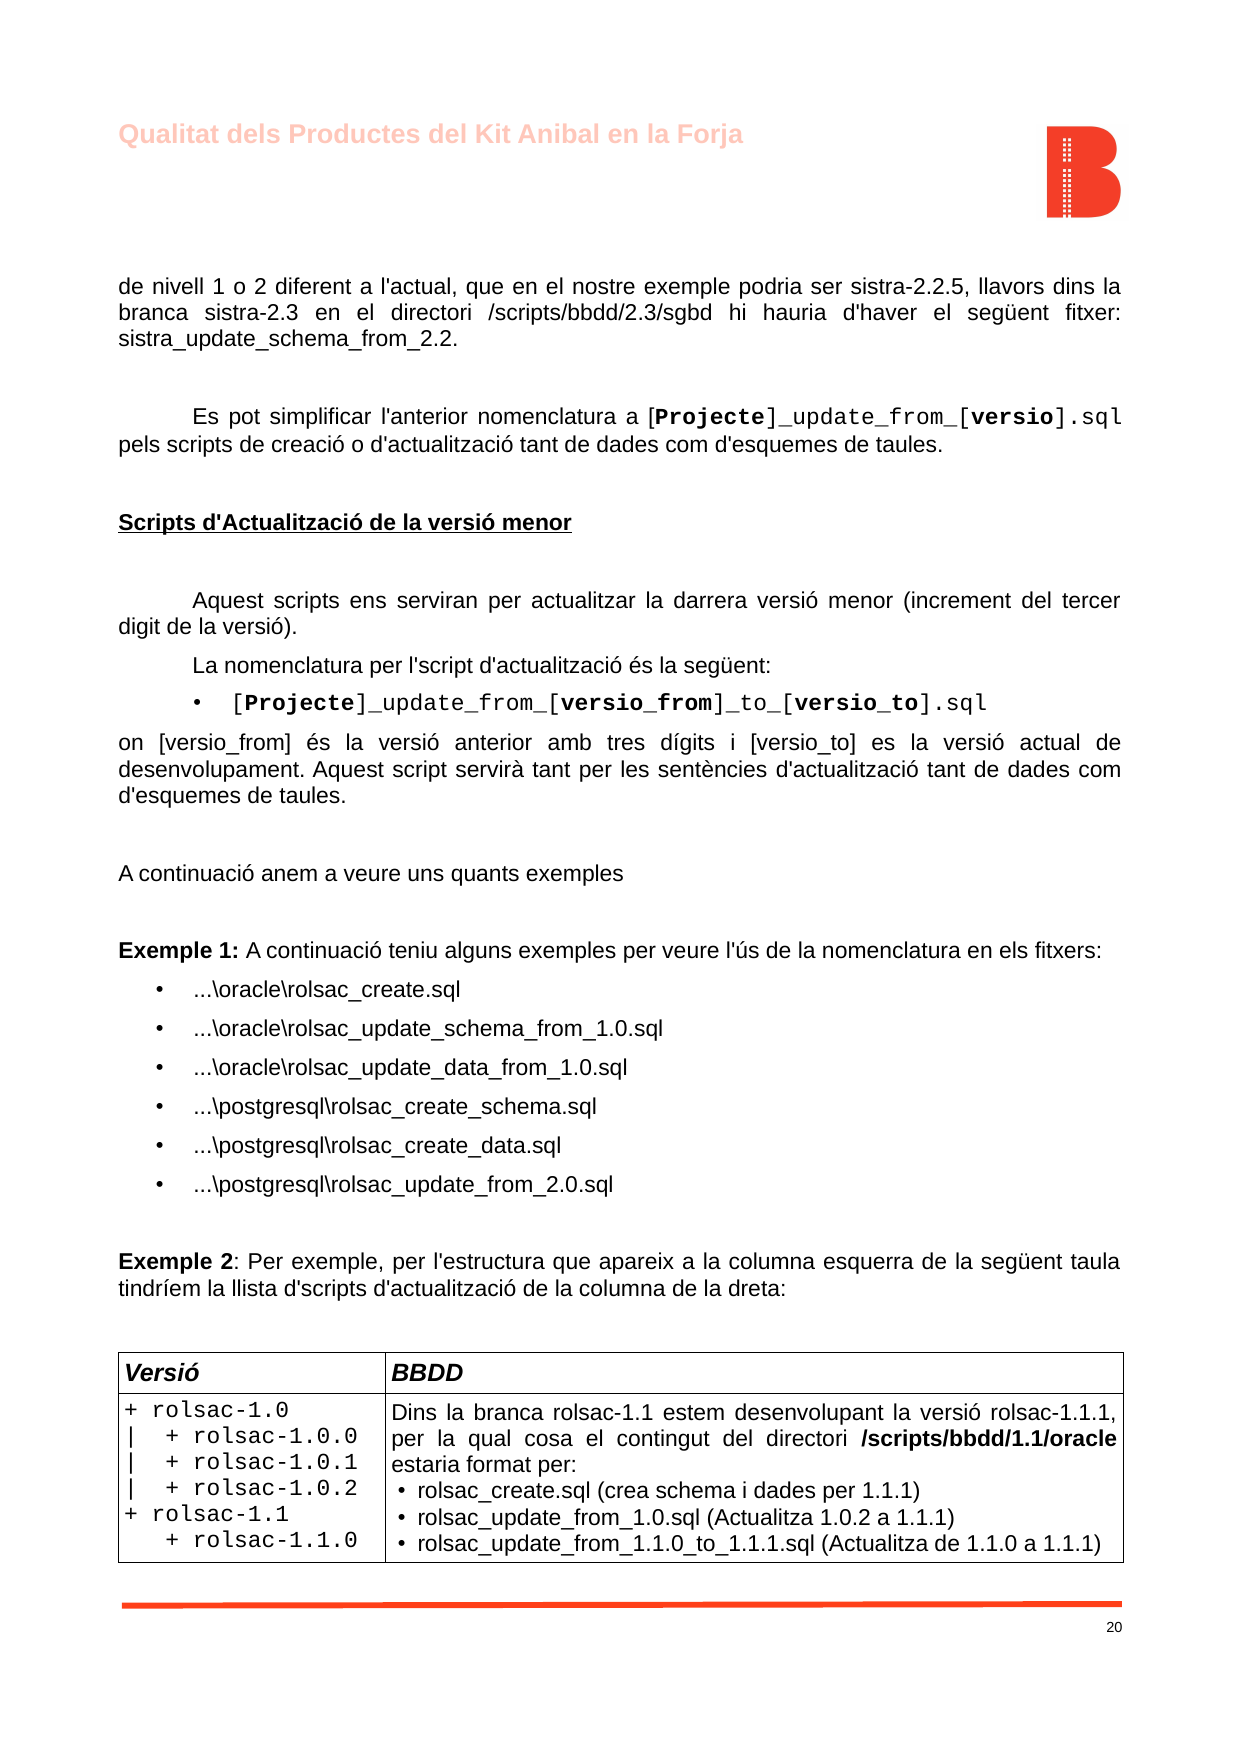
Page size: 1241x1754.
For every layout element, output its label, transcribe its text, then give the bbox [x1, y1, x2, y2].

list ...\postgresql\rolsac_create_data.sql [156, 1132, 1122, 1158]
list [Projecte]_update_from_[versio_from]_to_[versio_to].sql [193, 691, 1122, 717]
table_header Versió [119, 1353, 385, 1393]
text Es pot simplificar l'anterior nomenclatura a [Projecte]_update_from_[versio].sql pels scripts de creació o d'actualització tant de dades com d'esquemes de taules. [118, 403, 1122, 458]
text Scripts d'Actualització de la versió menor [118, 509, 1122, 535]
text A continuació anem a veure uns quants exemples [118, 860, 1122, 886]
table_header BBDD [386, 1353, 1123, 1393]
text de nivell 1 o 2 diferent a l'actual, que en el nostre exemple podria ser sistra-2.2.5, llavors dins la branca sistra-2.3 en el directori /scripts/bbdd/2.3/sgbd hi hauria d'haver el següent fitxer: sistra_update_schema_from_2.2. [118, 273, 1122, 352]
text Exemple 2: Per exemple, per l'estructura que apareix a la columna esquerra de la següent taula tindríem la llista d'scripts d'actualització de la columna de la dreta: [118, 1248, 1122, 1301]
text La nomenclatura per l'script d'actualització és la següent: [118, 652, 1122, 678]
list ...\postgresql\rolsac_create_schema.sql [156, 1093, 1122, 1119]
table_cell + rolsac-1.0 | + rolsac-1.0.0 | + rolsac-1.0.1 | + rolsac-1.0.2 + rolsac-1.1 + rolsac-1.1.0 [119, 1394, 385, 1562]
text Aquest scripts ens serviran per actualitzar la darrera versió menor (increment del tercer digit de la versió). [118, 587, 1122, 639]
list ...\oracle\rolsac_update_schema_from_1.0.sql [156, 1015, 1122, 1041]
picture [1036, 124, 1130, 221]
text Exemple 1: A continuació teniu alguns exemples per veure l'ús de la nomenclatura en els fitxers: [118, 937, 1122, 964]
list ...\oracle\rolsac_create.sql [156, 976, 1122, 1003]
list ...\oracle\rolsac_update_data_from_1.0.sql [156, 1054, 1122, 1080]
table_cell Dins la branca rolsac-1.1 estem desenvolupant la versió rolsac-1.1.1, per la qual cosa el contingut del directori /scripts/bbdd/1.1/oracle estaria format per: rolsac_create.sql (crea schema i dades per 1.1.1) rolsac_update_from_1.0.sql (Actualitza 1.0.2 a 1.1.1) rolsac_update_from_1.1.0_to_1.1.1.sql (Actualitza de 1.1.0 a 1.1.1) [386, 1394, 1123, 1562]
list ...\postgresql\rolsac_update_from_2.0.sql [156, 1171, 1122, 1197]
text on [versio_from] és la versió anterior amb tres dígits i [versio_to] es la versió actual de desenvolupament. Aquest script servirà tant per les sentències d'actualització tant de dades com d'esquemes de taules. [118, 729, 1122, 808]
